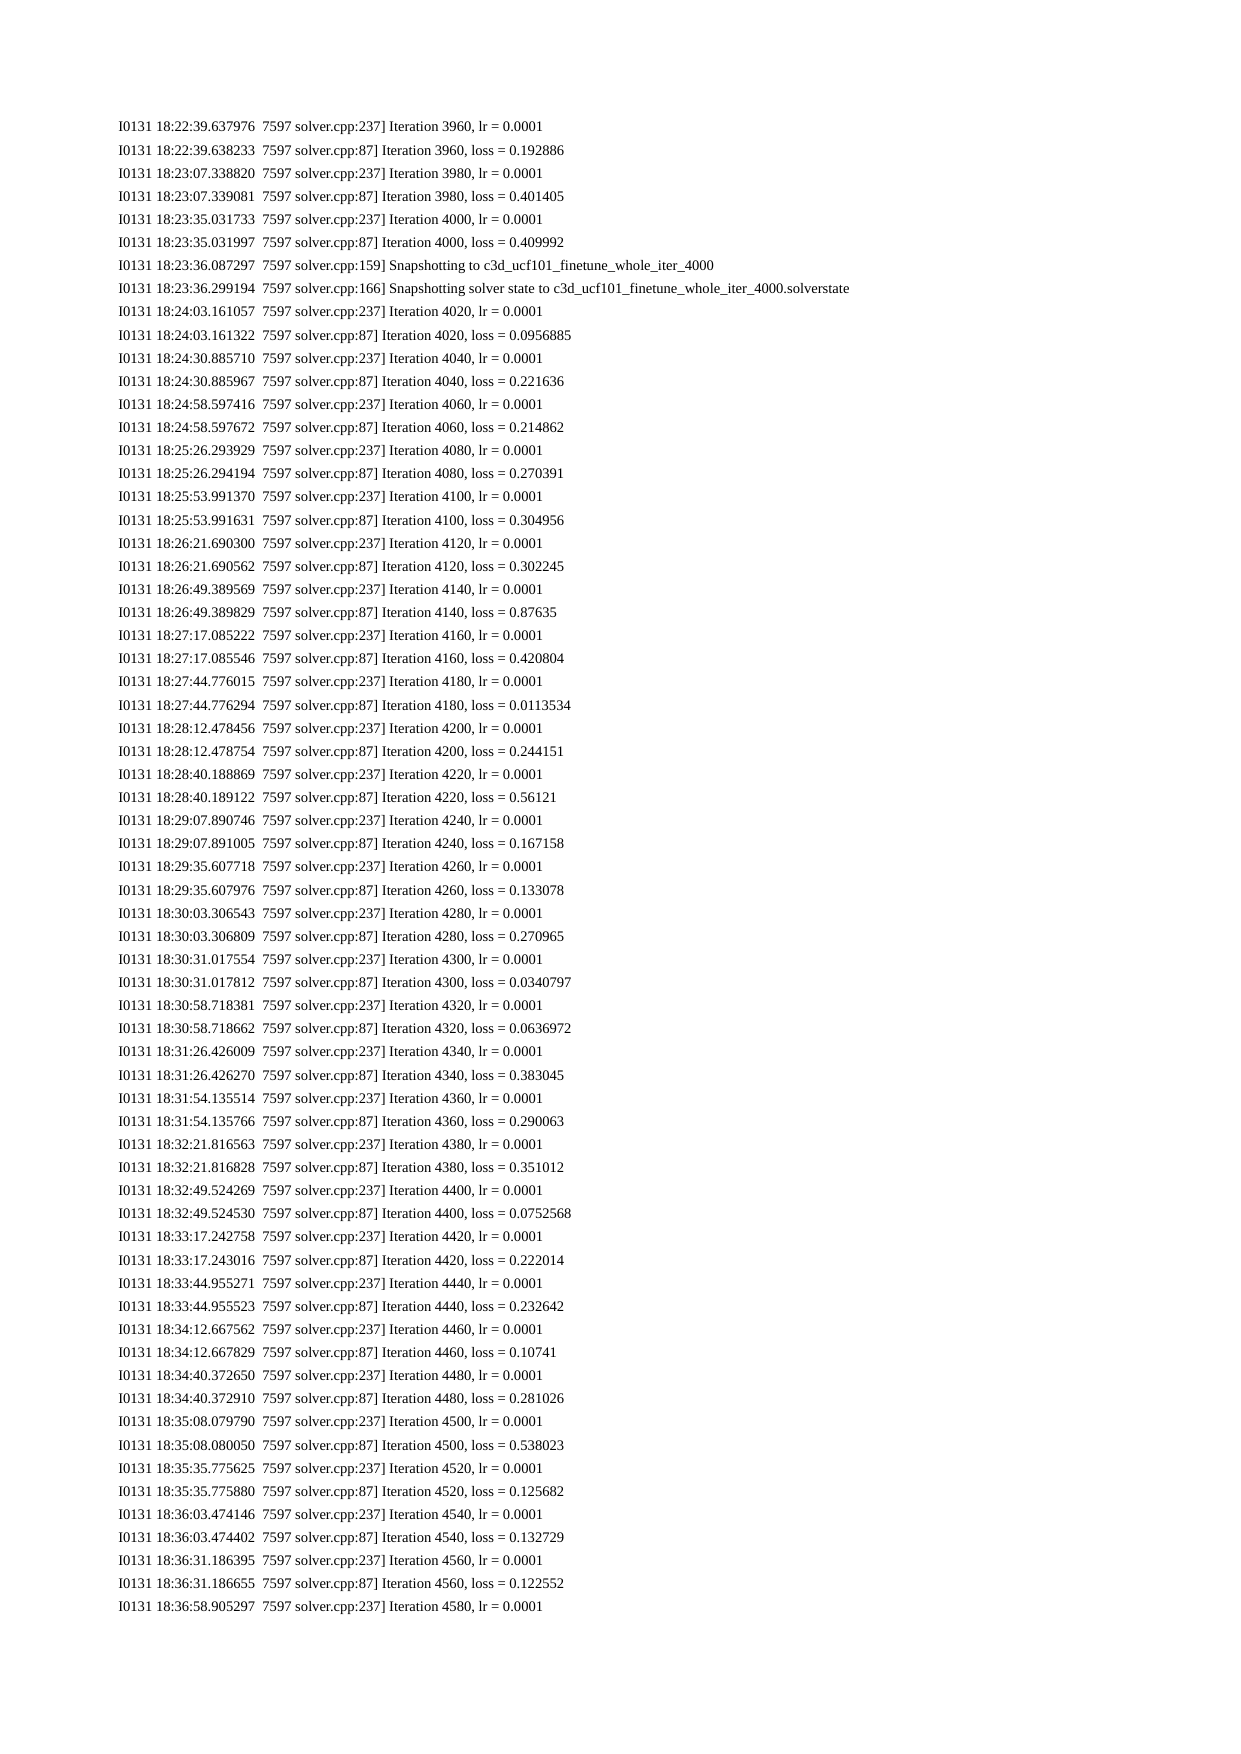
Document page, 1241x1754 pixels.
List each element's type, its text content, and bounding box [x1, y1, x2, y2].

text I0131 18:30:58.718662 7597 solver.cpp:87] Iteration 4320, loss = 0.0636972 [118, 1020, 1122, 1037]
text I0131 18:23:35.031733 7597 solver.cpp:237] Iteration 4000, lr = 0.0001 [118, 211, 1122, 227]
text I0131 18:28:12.478456 7597 solver.cpp:237] Iteration 4200, lr = 0.0001 [118, 719, 1122, 736]
text I0131 18:23:36.299194 7597 solver.cpp:166] Snapshotting solver state to c3d_ucf101_finetune_whole_iter_4000.solverstate [118, 280, 1122, 297]
text I0131 18:36:31.186655 7597 solver.cpp:87] Iteration 4560, loss = 0.122552 [118, 1575, 1122, 1592]
text I0131 18:26:49.389569 7597 solver.cpp:237] Iteration 4140, lr = 0.0001 [118, 581, 1122, 597]
text I0131 18:30:31.017812 7597 solver.cpp:87] Iteration 4300, loss = 0.0340797 [118, 974, 1122, 991]
text I0131 18:33:44.955271 7597 solver.cpp:237] Iteration 4440, lr = 0.0001 [118, 1274, 1122, 1291]
text I0131 18:33:44.955523 7597 solver.cpp:87] Iteration 4440, loss = 0.232642 [118, 1297, 1122, 1314]
text I0131 18:23:35.031997 7597 solver.cpp:87] Iteration 4000, loss = 0.409992 [118, 234, 1122, 251]
text I0131 18:31:26.426270 7597 solver.cpp:87] Iteration 4340, loss = 0.383045 [118, 1066, 1122, 1083]
text I0131 18:32:49.524269 7597 solver.cpp:237] Iteration 4400, lr = 0.0001 [118, 1182, 1122, 1199]
text I0131 18:35:08.080050 7597 solver.cpp:87] Iteration 4500, loss = 0.538023 [118, 1436, 1122, 1453]
text I0131 18:36:58.905297 7597 solver.cpp:237] Iteration 4580, lr = 0.0001 [118, 1598, 1122, 1615]
text I0131 18:30:03.306809 7597 solver.cpp:87] Iteration 4280, loss = 0.270965 [118, 927, 1122, 944]
text I0131 18:30:31.017554 7597 solver.cpp:237] Iteration 4300, lr = 0.0001 [118, 951, 1122, 967]
text I0131 18:23:07.338820 7597 solver.cpp:237] Iteration 3980, lr = 0.0001 [118, 164, 1122, 181]
text I0131 18:25:26.294194 7597 solver.cpp:87] Iteration 4080, loss = 0.270391 [118, 465, 1122, 482]
text I0131 18:24:58.597672 7597 solver.cpp:87] Iteration 4060, loss = 0.214862 [118, 419, 1122, 436]
text I0131 18:34:12.667829 7597 solver.cpp:87] Iteration 4460, loss = 0.10741 [118, 1344, 1122, 1361]
text I0131 18:22:39.637976 7597 solver.cpp:237] Iteration 3960, lr = 0.0001 [118, 118, 1122, 135]
text I0131 18:23:07.339081 7597 solver.cpp:87] Iteration 3980, loss = 0.401405 [118, 187, 1122, 204]
text I0131 18:32:49.524530 7597 solver.cpp:87] Iteration 4400, loss = 0.0752568 [118, 1205, 1122, 1222]
text I0131 18:33:17.243016 7597 solver.cpp:87] Iteration 4420, loss = 0.222014 [118, 1251, 1122, 1268]
text I0131 18:29:07.891005 7597 solver.cpp:87] Iteration 4240, loss = 0.167158 [118, 835, 1122, 852]
text I0131 18:29:35.607976 7597 solver.cpp:87] Iteration 4260, loss = 0.133078 [118, 881, 1122, 898]
text I0131 18:31:54.135766 7597 solver.cpp:87] Iteration 4360, loss = 0.290063 [118, 1112, 1122, 1129]
text I0131 18:26:49.389829 7597 solver.cpp:87] Iteration 4140, loss = 0.87635 [118, 604, 1122, 621]
text I0131 18:35:35.775880 7597 solver.cpp:87] Iteration 4520, loss = 0.125682 [118, 1482, 1122, 1499]
text I0131 18:24:03.161322 7597 solver.cpp:87] Iteration 4020, loss = 0.0956885 [118, 326, 1122, 343]
text I0131 18:32:21.816828 7597 solver.cpp:87] Iteration 4380, loss = 0.351012 [118, 1159, 1122, 1176]
text I0131 18:31:26.426009 7597 solver.cpp:237] Iteration 4340, lr = 0.0001 [118, 1043, 1122, 1060]
text I0131 18:27:17.085222 7597 solver.cpp:237] Iteration 4160, lr = 0.0001 [118, 627, 1122, 644]
text I0131 18:31:54.135514 7597 solver.cpp:237] Iteration 4360, lr = 0.0001 [118, 1089, 1122, 1106]
text I0131 18:34:40.372650 7597 solver.cpp:237] Iteration 4480, lr = 0.0001 [118, 1367, 1122, 1384]
text I0131 18:22:39.638233 7597 solver.cpp:87] Iteration 3960, loss = 0.192886 [118, 141, 1122, 158]
text I0131 18:25:26.293929 7597 solver.cpp:237] Iteration 4080, lr = 0.0001 [118, 442, 1122, 459]
text I0131 18:33:17.242758 7597 solver.cpp:237] Iteration 4420, lr = 0.0001 [118, 1228, 1122, 1245]
text I0131 18:36:31.186395 7597 solver.cpp:237] Iteration 4560, lr = 0.0001 [118, 1552, 1122, 1569]
text I0131 18:34:40.372910 7597 solver.cpp:87] Iteration 4480, loss = 0.281026 [118, 1390, 1122, 1407]
text I0131 18:25:53.991370 7597 solver.cpp:237] Iteration 4100, lr = 0.0001 [118, 488, 1122, 505]
text I0131 18:28:40.189122 7597 solver.cpp:87] Iteration 4220, loss = 0.56121 [118, 789, 1122, 806]
text I0131 18:34:12.667562 7597 solver.cpp:237] Iteration 4460, lr = 0.0001 [118, 1321, 1122, 1337]
text I0131 18:30:03.306543 7597 solver.cpp:237] Iteration 4280, lr = 0.0001 [118, 904, 1122, 921]
text I0131 18:35:08.079790 7597 solver.cpp:237] Iteration 4500, lr = 0.0001 [118, 1413, 1122, 1430]
text I0131 18:28:40.188869 7597 solver.cpp:237] Iteration 4220, lr = 0.0001 [118, 766, 1122, 782]
text I0131 18:24:30.885710 7597 solver.cpp:237] Iteration 4040, lr = 0.0001 [118, 349, 1122, 366]
text I0131 18:27:17.085546 7597 solver.cpp:87] Iteration 4160, loss = 0.420804 [118, 650, 1122, 667]
text I0131 18:24:30.885967 7597 solver.cpp:87] Iteration 4040, loss = 0.221636 [118, 372, 1122, 389]
text I0131 18:36:03.474402 7597 solver.cpp:87] Iteration 4540, loss = 0.132729 [118, 1529, 1122, 1546]
text I0131 18:30:58.718381 7597 solver.cpp:237] Iteration 4320, lr = 0.0001 [118, 997, 1122, 1014]
text I0131 18:25:53.991631 7597 solver.cpp:87] Iteration 4100, loss = 0.304956 [118, 511, 1122, 528]
text I0131 18:29:07.890746 7597 solver.cpp:237] Iteration 4240, lr = 0.0001 [118, 812, 1122, 829]
text I0131 18:27:44.776294 7597 solver.cpp:87] Iteration 4180, loss = 0.0113534 [118, 696, 1122, 713]
text I0131 18:23:36.087297 7597 solver.cpp:159] Snapshotting to c3d_ucf101_finetune_whole_iter_4000 [118, 257, 1122, 274]
text I0131 18:27:44.776015 7597 solver.cpp:237] Iteration 4180, lr = 0.0001 [118, 673, 1122, 690]
text I0131 18:35:35.775625 7597 solver.cpp:237] Iteration 4520, lr = 0.0001 [118, 1459, 1122, 1476]
text I0131 18:36:03.474146 7597 solver.cpp:237] Iteration 4540, lr = 0.0001 [118, 1506, 1122, 1522]
text I0131 18:24:58.597416 7597 solver.cpp:237] Iteration 4060, lr = 0.0001 [118, 396, 1122, 412]
text I0131 18:29:35.607718 7597 solver.cpp:237] Iteration 4260, lr = 0.0001 [118, 858, 1122, 875]
text I0131 18:32:21.816563 7597 solver.cpp:237] Iteration 4380, lr = 0.0001 [118, 1136, 1122, 1152]
text I0131 18:26:21.690562 7597 solver.cpp:87] Iteration 4120, loss = 0.302245 [118, 557, 1122, 574]
text I0131 18:26:21.690300 7597 solver.cpp:237] Iteration 4120, lr = 0.0001 [118, 534, 1122, 551]
text I0131 18:28:12.478754 7597 solver.cpp:87] Iteration 4200, loss = 0.244151 [118, 742, 1122, 759]
text I0131 18:24:03.161057 7597 solver.cpp:237] Iteration 4020, lr = 0.0001 [118, 303, 1122, 320]
